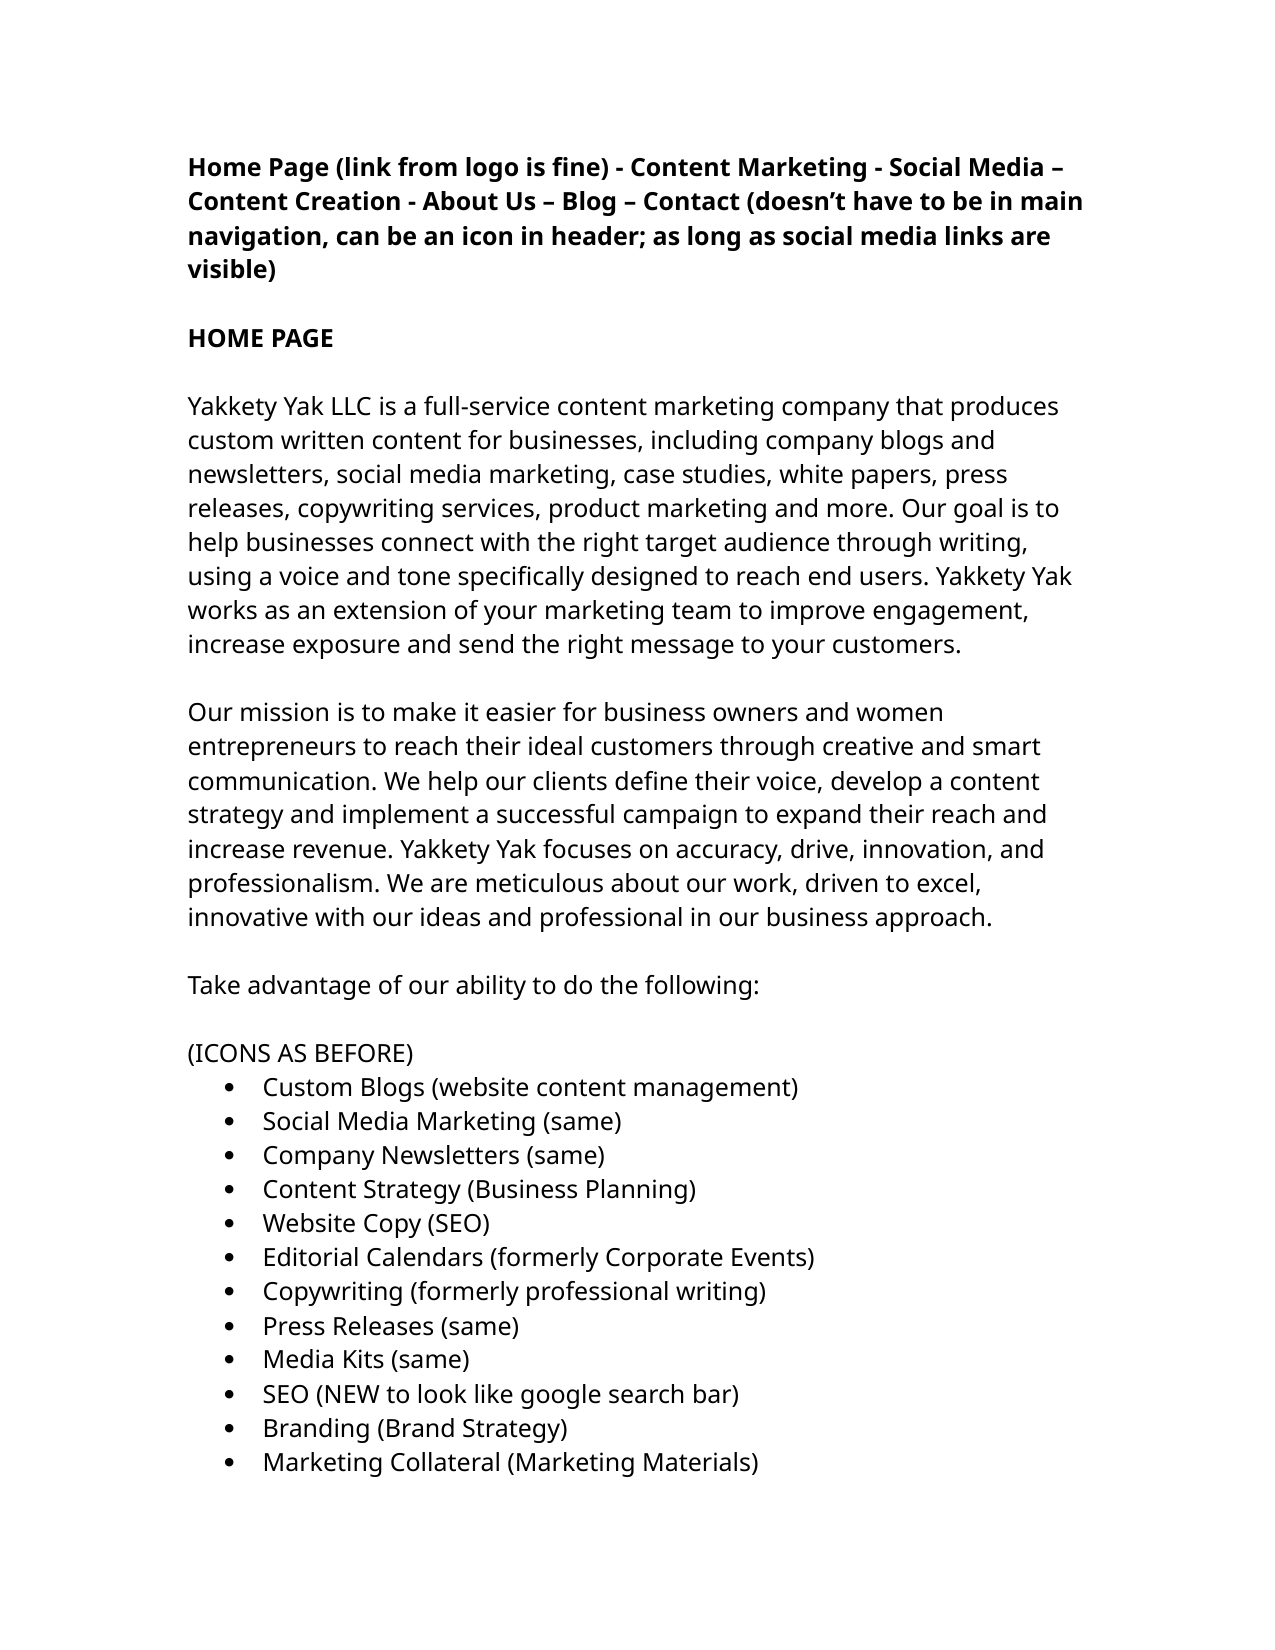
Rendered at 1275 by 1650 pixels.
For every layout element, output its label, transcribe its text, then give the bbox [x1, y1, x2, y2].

list SEO (NEW to look like google search bar) [225, 1376, 1087, 1410]
list Editorial Calendars (formerly Corporate Events) [225, 1240, 1087, 1274]
text Our mission is to make it easier for business owners and women entrepreneurs to reach their ideal customers through creative and smart communication. We help our clients define their voice, develop a content strategy and implement a successful campaign to expand their reach and increase revenue. Yakkety Yak focuses on accuracy, drive, innovation, and professionalism. We are meticulous about our work, driven to excel, innovative with our ideas and professional in our business approach. [187, 695, 1087, 933]
list Website Copy (SEO) [225, 1206, 1087, 1240]
list Social Media Marketing (same) [225, 1104, 1087, 1138]
text Take advantage of our ability to do the following: [187, 967, 1087, 1002]
list Copywriting (formerly professional writing) [225, 1274, 1087, 1308]
list Company Newsletters (same) [225, 1138, 1087, 1172]
list Custom Blogs (website content management) [225, 1070, 1087, 1104]
list Press Releases (same) [225, 1308, 1087, 1342]
text Yakkety Yak LLC is a full-service content marketing company that produces custom written content for businesses, including company blogs and newsletters, social media marketing, case studies, white papers, press releases, copywriting services, product marketing and more. Our goal is to help businesses connect with the right target audience through writing, using a voice and tone specifically designed to reach end users. Yakkety Yak works as an extension of your marketing team to improve engagement, increase exposure and send the right message to your customers. [187, 388, 1087, 661]
text HOME PAGE [187, 320, 1087, 354]
list Marketing Collateral (Marketing Materials) [225, 1444, 1087, 1478]
text Home Page (link from logo is fine) - Content Marketing - Social Media – Content Creation - About Us – Blog – Contact (doesn’t have to be in main navigation, can be an icon in header; as long as social media links are visible) [187, 150, 1087, 286]
list Media Kits (same) [225, 1342, 1087, 1376]
text (ICONS AS BEFORE) [187, 1036, 1087, 1070]
list Content Strategy (Business Planning) [225, 1172, 1087, 1206]
list Branding (Brand Strategy) [225, 1410, 1087, 1444]
